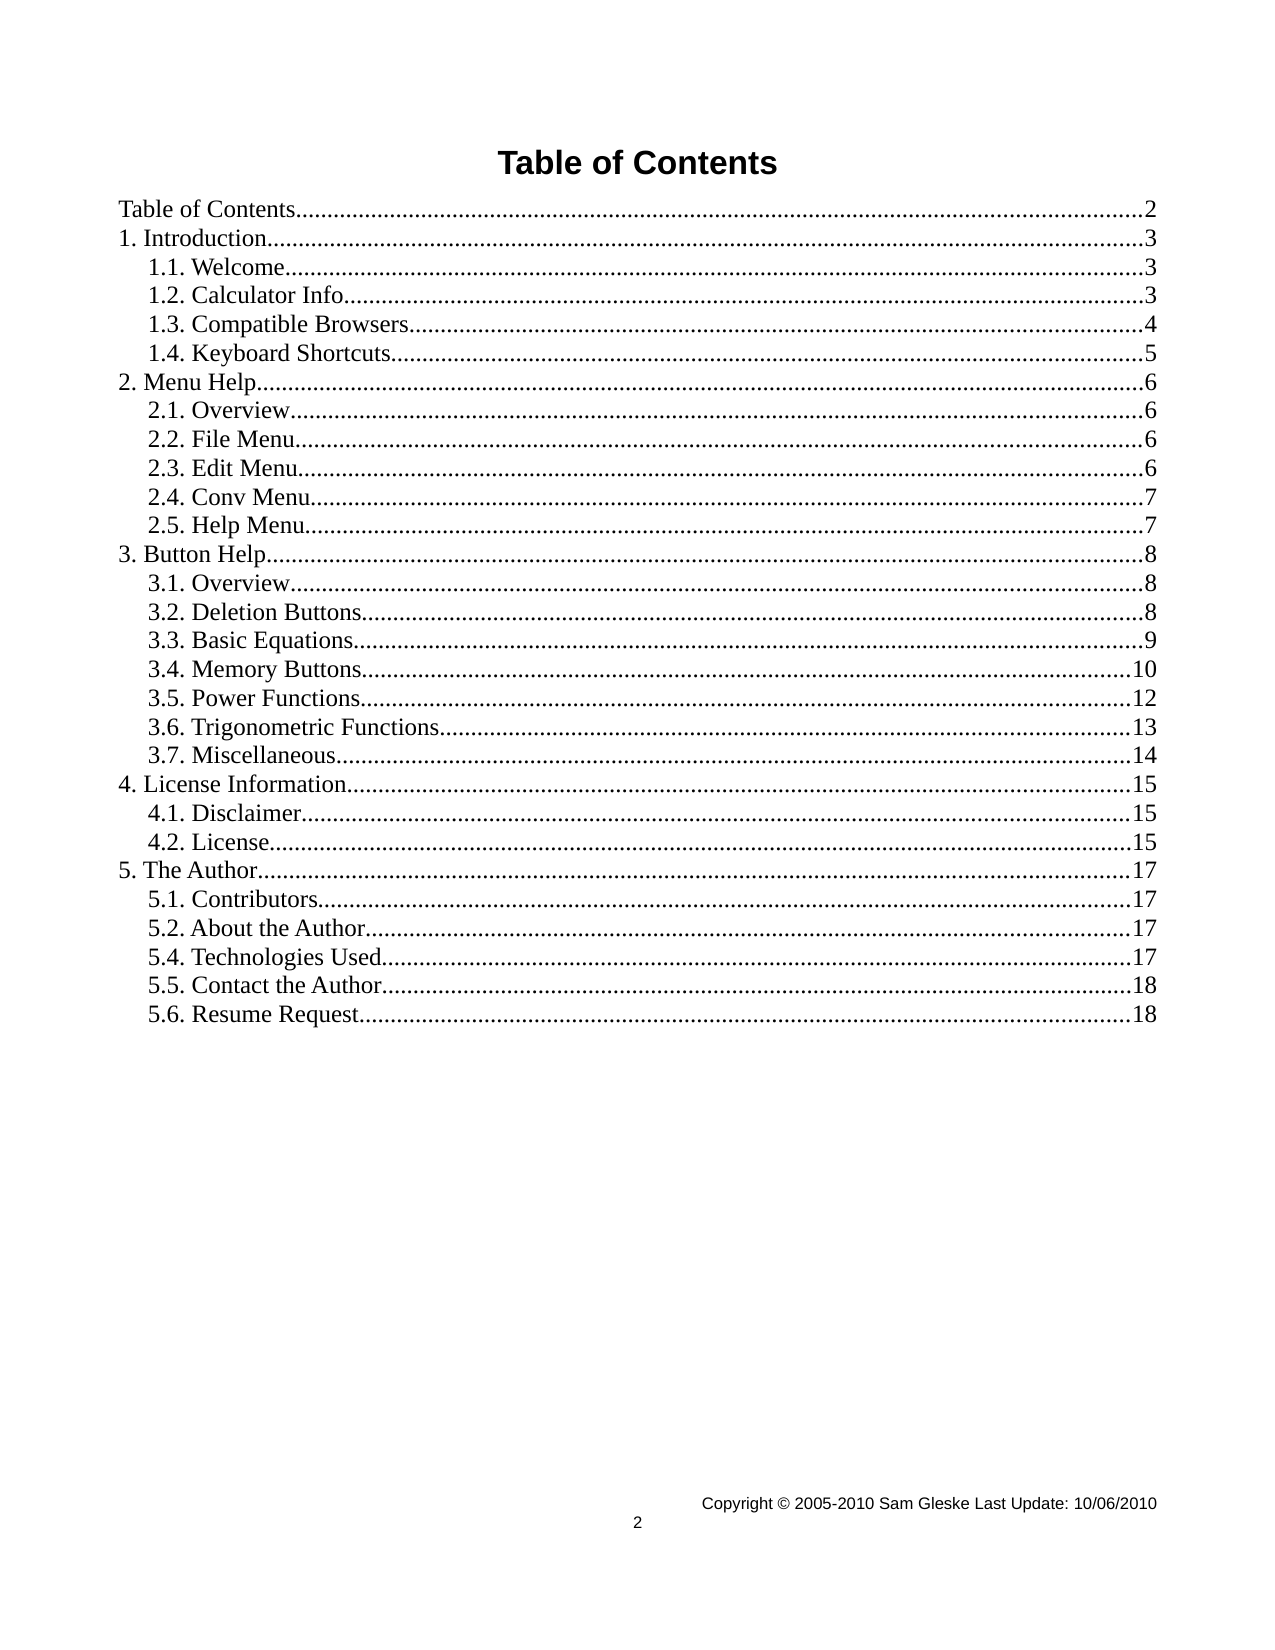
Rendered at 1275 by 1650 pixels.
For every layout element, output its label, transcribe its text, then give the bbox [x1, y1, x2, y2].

text 2.4. Conv Menu 7 [148, 482, 1157, 511]
text 3.3. Basic Equations 9 [148, 626, 1157, 654]
text 2.3. Edit Menu 6 [148, 453, 1157, 482]
text 1.4. Keyboard Shortcuts 5 [148, 338, 1157, 367]
text 5.4. Technologies Used 17 [148, 942, 1157, 971]
text 1.2. Calculator Info 3 [148, 281, 1157, 309]
text 2. Menu Help 6 [118, 367, 1157, 396]
text 2.1. Overview 6 [148, 396, 1157, 424]
text 1.1. Welcome 3 [148, 252, 1157, 281]
text 5.1. Contributors 17 [148, 884, 1157, 913]
subtitle Table of Contents [118, 143, 1157, 182]
text 3. Button Help 8 [118, 539, 1157, 568]
text 3.4. Memory Buttons 10 [148, 654, 1157, 683]
text 1. Introduction 3 [118, 223, 1157, 252]
text 3.6. Trigonometric Functions 13 [148, 712, 1157, 741]
text 4.2. License 15 [148, 827, 1157, 856]
text 3.7. Miscellaneous 14 [148, 741, 1157, 769]
text 2.2. File Menu 6 [148, 424, 1157, 453]
text 2.5. Help Menu 7 [148, 511, 1157, 539]
text 3.5. Power Functions 12 [148, 683, 1157, 712]
text 4. License Information 15 [118, 769, 1157, 798]
text 5.5. Contact the Author 18 [148, 971, 1157, 999]
text Table of Contents 2 [118, 194, 1157, 223]
text 1.3. Compatible Browsers 4 [148, 309, 1157, 338]
text 3.1. Overview 8 [148, 568, 1157, 597]
text 5.2. About the Author 17 [148, 913, 1157, 942]
text 5. The Author 17 [118, 856, 1157, 884]
text 5.6. Resume Request 18 [148, 999, 1157, 1028]
text 4.1. Disclaimer 15 [148, 798, 1157, 827]
text 3.2. Deletion Buttons 8 [148, 597, 1157, 626]
